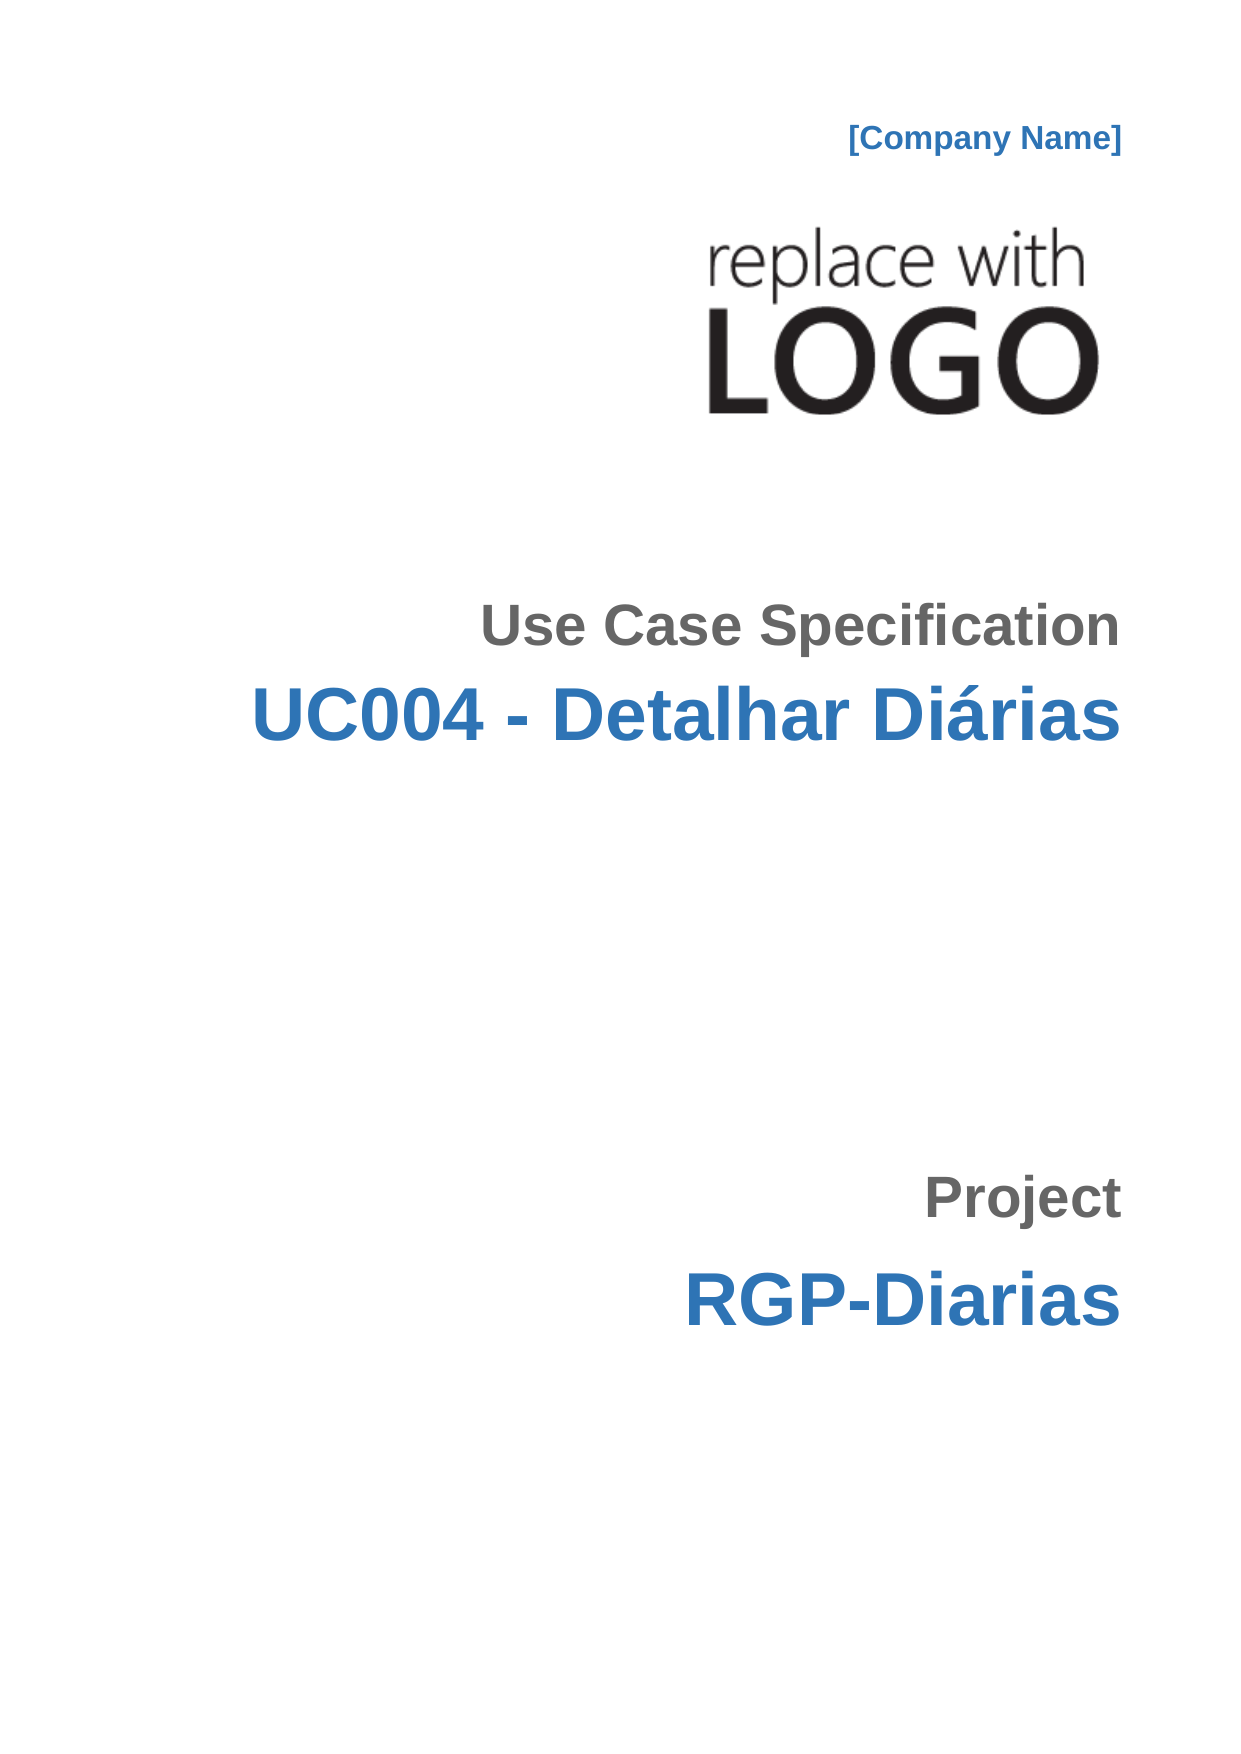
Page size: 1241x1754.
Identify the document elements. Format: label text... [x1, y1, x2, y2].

picture [687, 206, 1123, 445]
title Use Case Specification [118, 591, 1122, 658]
text UC004 - Detalhar Diárias [118, 670, 1122, 757]
title Project [118, 1163, 1122, 1230]
title RGP-Diarias [118, 1255, 1122, 1341]
text [Company Name] [118, 118, 1122, 157]
